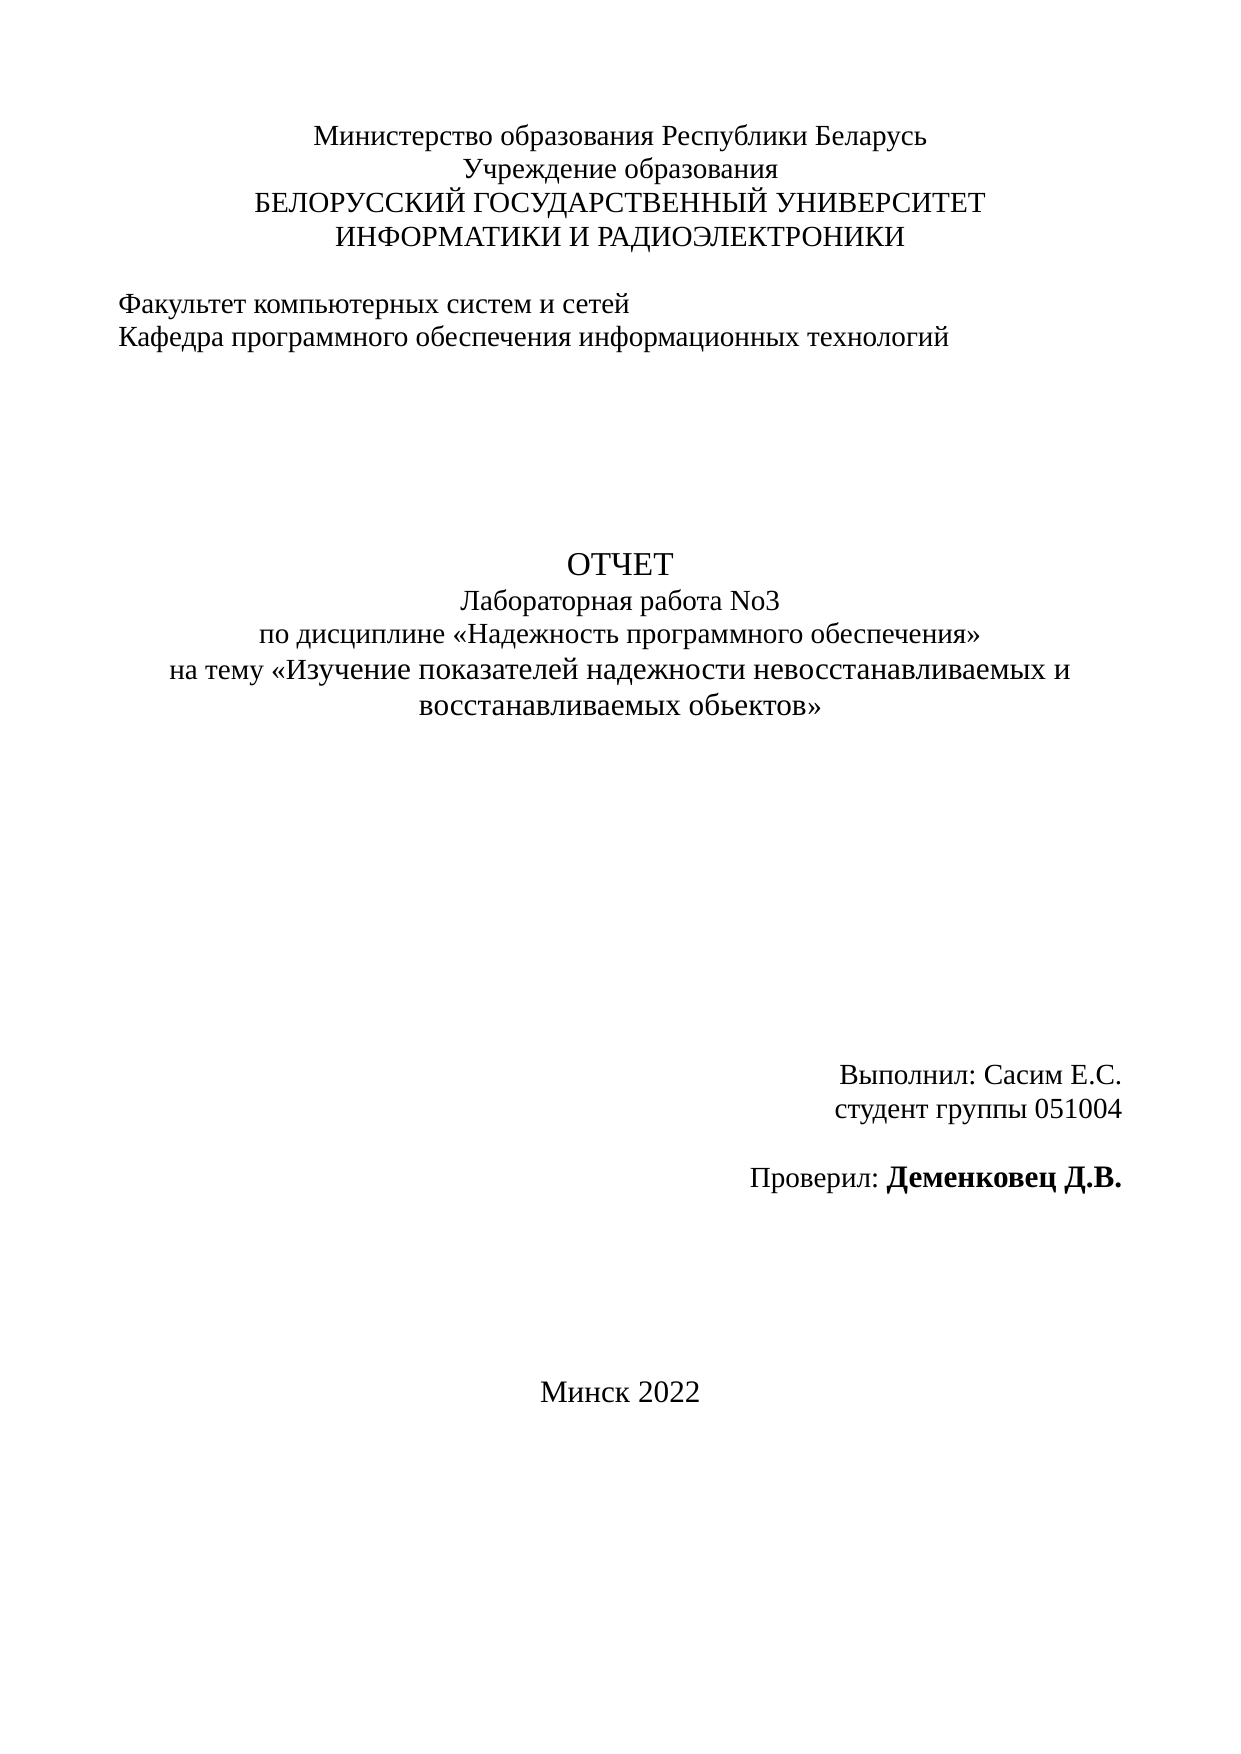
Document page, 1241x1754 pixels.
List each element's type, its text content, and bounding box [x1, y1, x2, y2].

text Выполнил: Сасим Е.С. [118, 1057, 1122, 1091]
text ОТЧЕТ [118, 544, 1122, 583]
text Факультет компьютерных систем и сетей [118, 286, 1122, 319]
text БЕЛОРУССКИЙ ГОСУДАРСТВЕННЫЙ УНИВЕРСИТЕТ [118, 185, 1122, 219]
text Министерство образования Республики Беларусь [118, 118, 1122, 152]
text Проверил: Деменковец Д.В. [118, 1158, 1122, 1194]
text на тему «Изучение показателей надежности невосстанавливаемых и восстанавливаемых обьектов» [118, 650, 1122, 722]
text по дисциплине «Надежность программного обеспечения» [118, 616, 1122, 650]
text Кафедра программного обеспечения информационных технологий [118, 319, 1122, 353]
text Минск 2022 [118, 1373, 1122, 1409]
text Учреждение образования [118, 152, 1122, 185]
text Лабораторная работа No3 [118, 583, 1122, 616]
text ИНФОРМАТИКИ И РАДИОЭЛЕКТРОНИКИ [118, 219, 1122, 252]
text студент группы 051004 [118, 1091, 1122, 1124]
